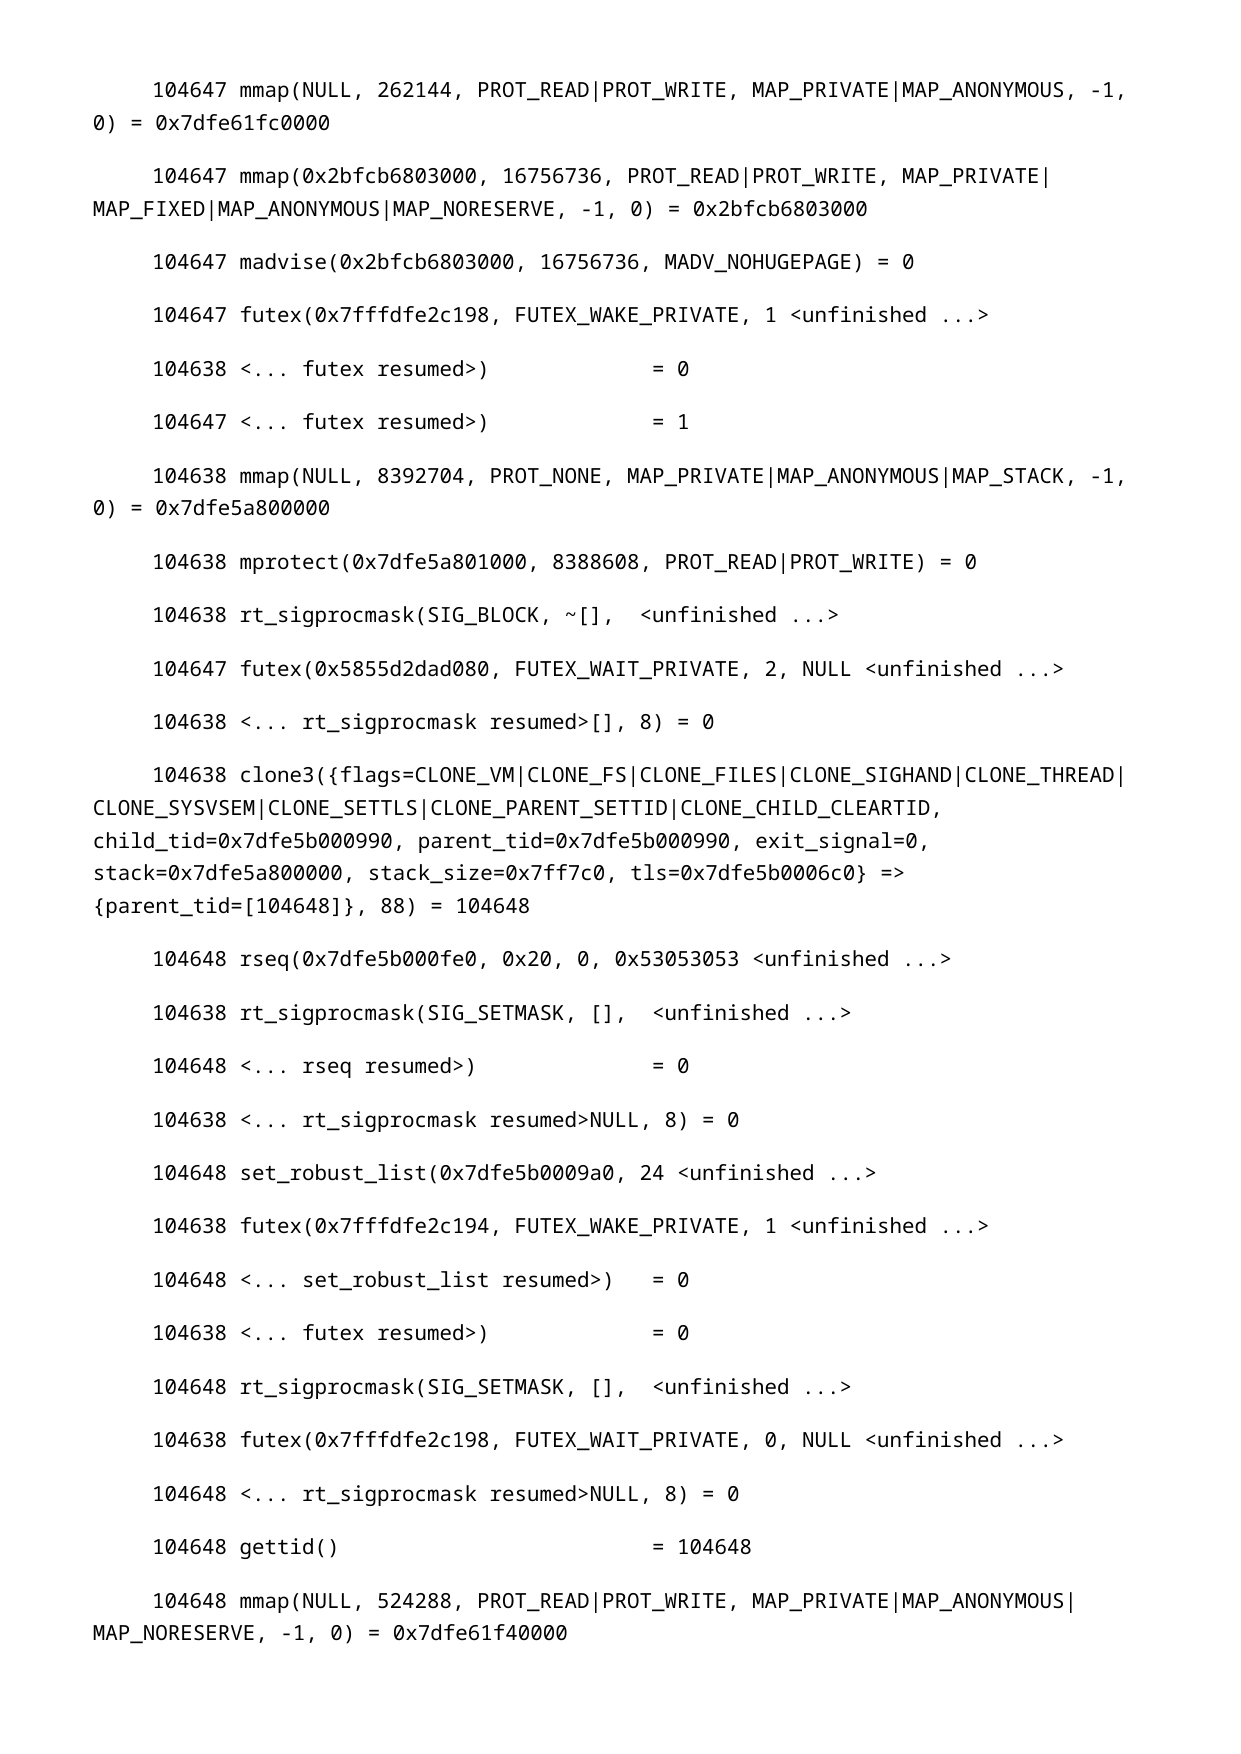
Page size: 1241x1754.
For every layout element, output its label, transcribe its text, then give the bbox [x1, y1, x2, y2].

text 104648 rt_sigprocmask(SIG_SETMASK, [], <unfinished ...> [93, 1372, 1147, 1400]
text 104648 gettid() = 104648 [93, 1532, 1147, 1561]
text 104648 <... rt_sigprocmask resumed>NULL, 8) = 0 [93, 1479, 1147, 1507]
text 104638 <... rt_sigprocmask resumed>NULL, 8) = 0 [93, 1105, 1147, 1133]
text 104648 set_robust_list(0x7dfe5b0009a0, 24 <unfinished ...> [93, 1158, 1147, 1187]
text 104638 rt_sigprocmask(SIG_BLOCK, ~[], <unfinished ...> [93, 600, 1147, 629]
text 104647 mmap(NULL, 262144, PROT_READ|PROT_WRITE, MAP_PRIVATE|MAP_ANONYMOUS, -1, 0) = 0x7dfe61fc0000 [93, 75, 1147, 136]
text 104647 futex(0x5855d2dad080, FUTEX_WAIT_PRIVATE, 2, NULL <unfinished ...> [93, 654, 1147, 682]
text 104647 madvise(0x2bfcb6803000, 16756736, MADV_NOHUGEPAGE) = 0 [93, 247, 1147, 276]
text 104638 rt_sigprocmask(SIG_SETMASK, [], <unfinished ...> [93, 998, 1147, 1026]
text 104648 <... set_robust_list resumed>) = 0 [93, 1265, 1147, 1293]
text 104647 futex(0x7fffdfe2c198, FUTEX_WAKE_PRIVATE, 1 <unfinished ...> [93, 301, 1147, 329]
text 104647 mmap(0x2bfcb6803000, 16756736, PROT_READ|PROT_WRITE, MAP_PRIVATE|MAP_FIXED|MAP_ANONYMOUS|MAP_NORESERVE, -1, 0) = 0x2bfcb6803000 [93, 161, 1147, 222]
text 104648 mmap(NULL, 524288, PROT_READ|PROT_WRITE, MAP_PRIVATE|MAP_ANONYMOUS|MAP_NORESERVE, -1, 0) = 0x7dfe61f40000 [93, 1586, 1147, 1647]
text 104638 <... futex resumed>) = 0 [93, 354, 1147, 382]
text 104638 <... rt_sigprocmask resumed>[], 8) = 0 [93, 707, 1147, 736]
text 104638 mprotect(0x7dfe5a801000, 8388608, PROT_READ|PROT_WRITE) = 0 [93, 547, 1147, 575]
text 104638 <... futex resumed>) = 0 [93, 1318, 1147, 1347]
text 104648 <... rseq resumed>) = 0 [93, 1051, 1147, 1080]
text 104638 mmap(NULL, 8392704, PROT_NONE, MAP_PRIVATE|MAP_ANONYMOUS|MAP_STACK, -1, 0) = 0x7dfe5a800000 [93, 461, 1147, 522]
text 104638 clone3({flags=CLONE_VM|CLONE_FS|CLONE_FILES|CLONE_SIGHAND|CLONE_THREAD|CLONE_SYSVSEM|CLONE_SETTLS|CLONE_PARENT_SETTID|CLONE_CHILD_CLEARTID, child_tid=0x7dfe5b000990, parent_tid=0x7dfe5b000990, exit_signal=0, stack=0x7dfe5a800000, stack_size=0x7ff7c0, tls=0x7dfe5b0006c0} => {parent_tid=[104648]}, 88) = 104648 [93, 761, 1147, 919]
text 104638 futex(0x7fffdfe2c194, FUTEX_WAKE_PRIVATE, 1 <unfinished ...> [93, 1212, 1147, 1240]
text 104638 futex(0x7fffdfe2c198, FUTEX_WAIT_PRIVATE, 0, NULL <unfinished ...> [93, 1425, 1147, 1454]
text 104648 rseq(0x7dfe5b000fe0, 0x20, 0, 0x53053053 <unfinished ...> [93, 944, 1147, 973]
text 104647 <... futex resumed>) = 1 [93, 407, 1147, 436]
